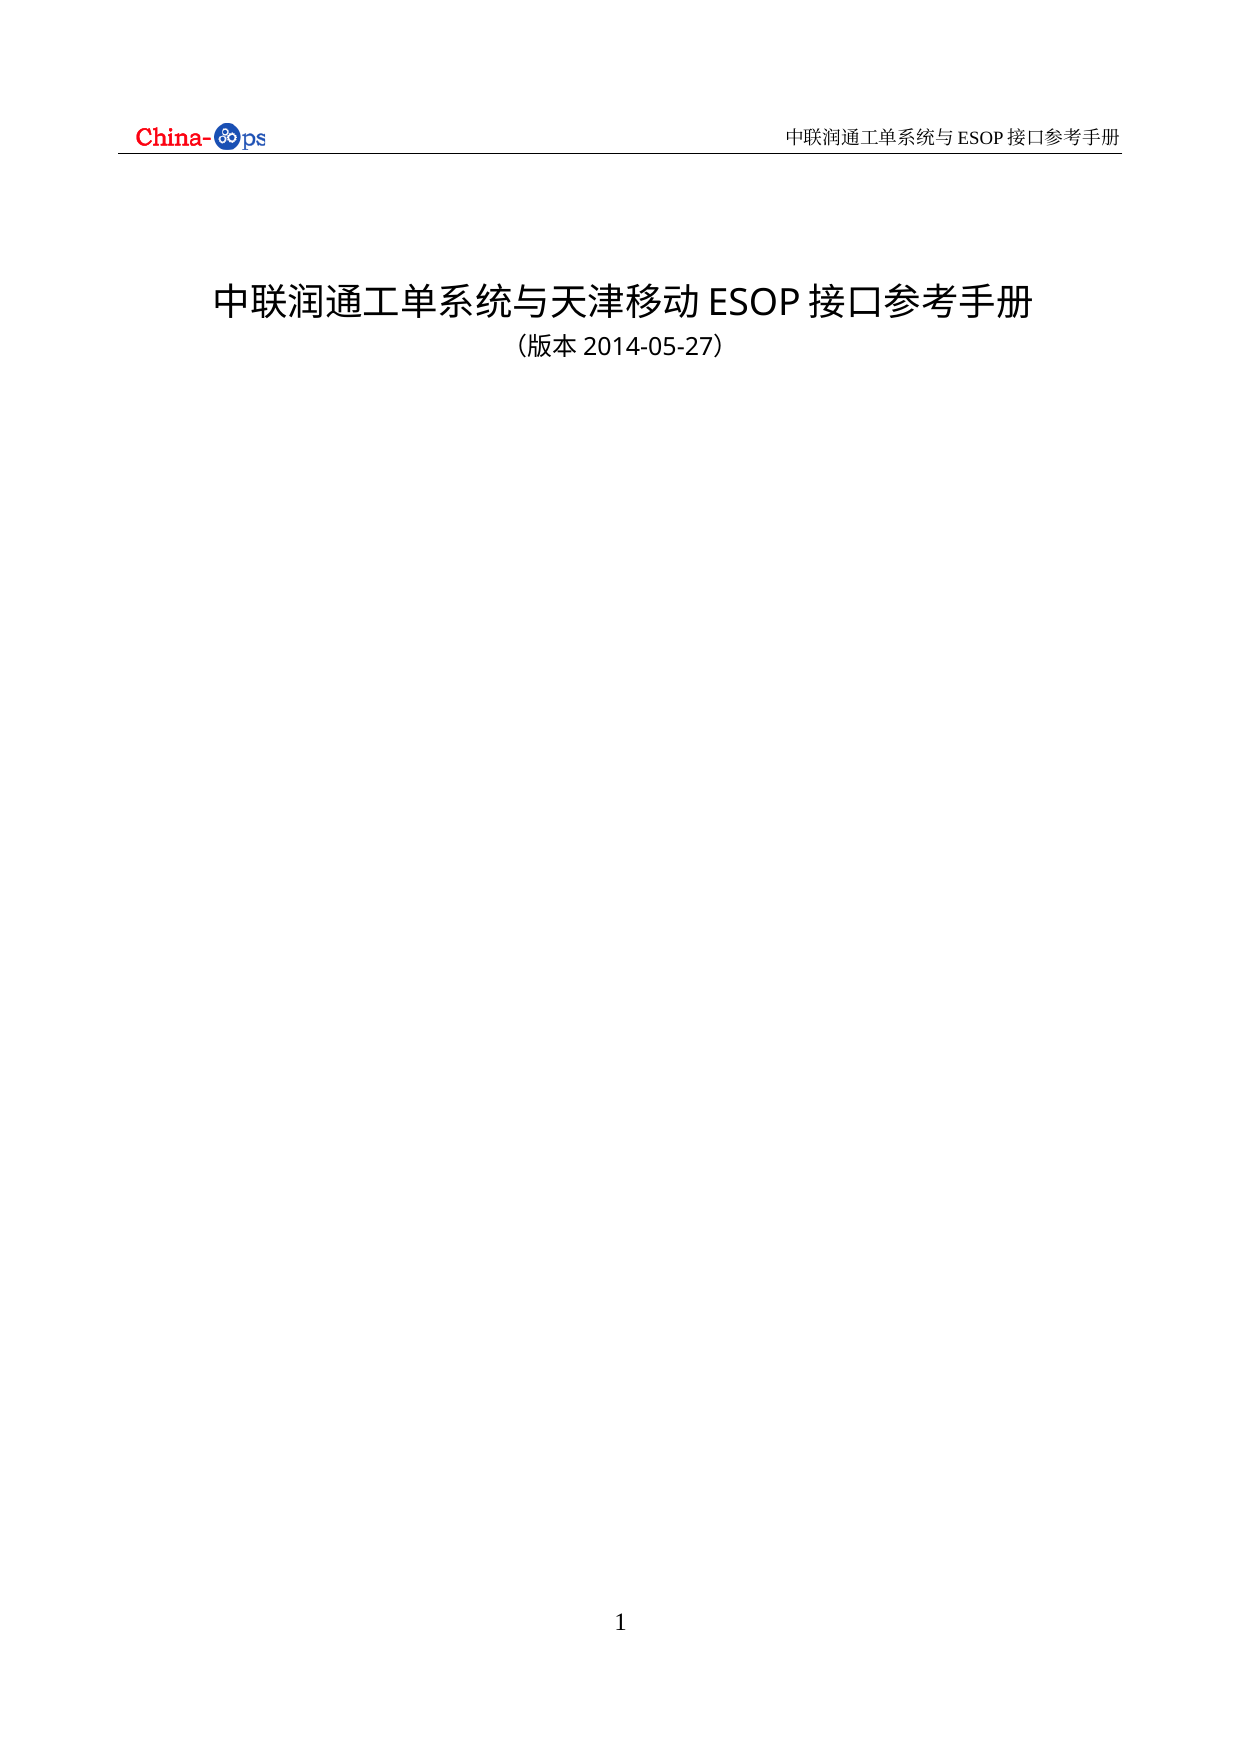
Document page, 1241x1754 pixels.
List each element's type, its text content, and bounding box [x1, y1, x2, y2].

picture [136, 123, 265, 150]
text 中联润通工单系统与天津移动ESOP接口参考手册 [118, 261, 1122, 326]
text （版本 2014-05-27） [118, 326, 1122, 362]
